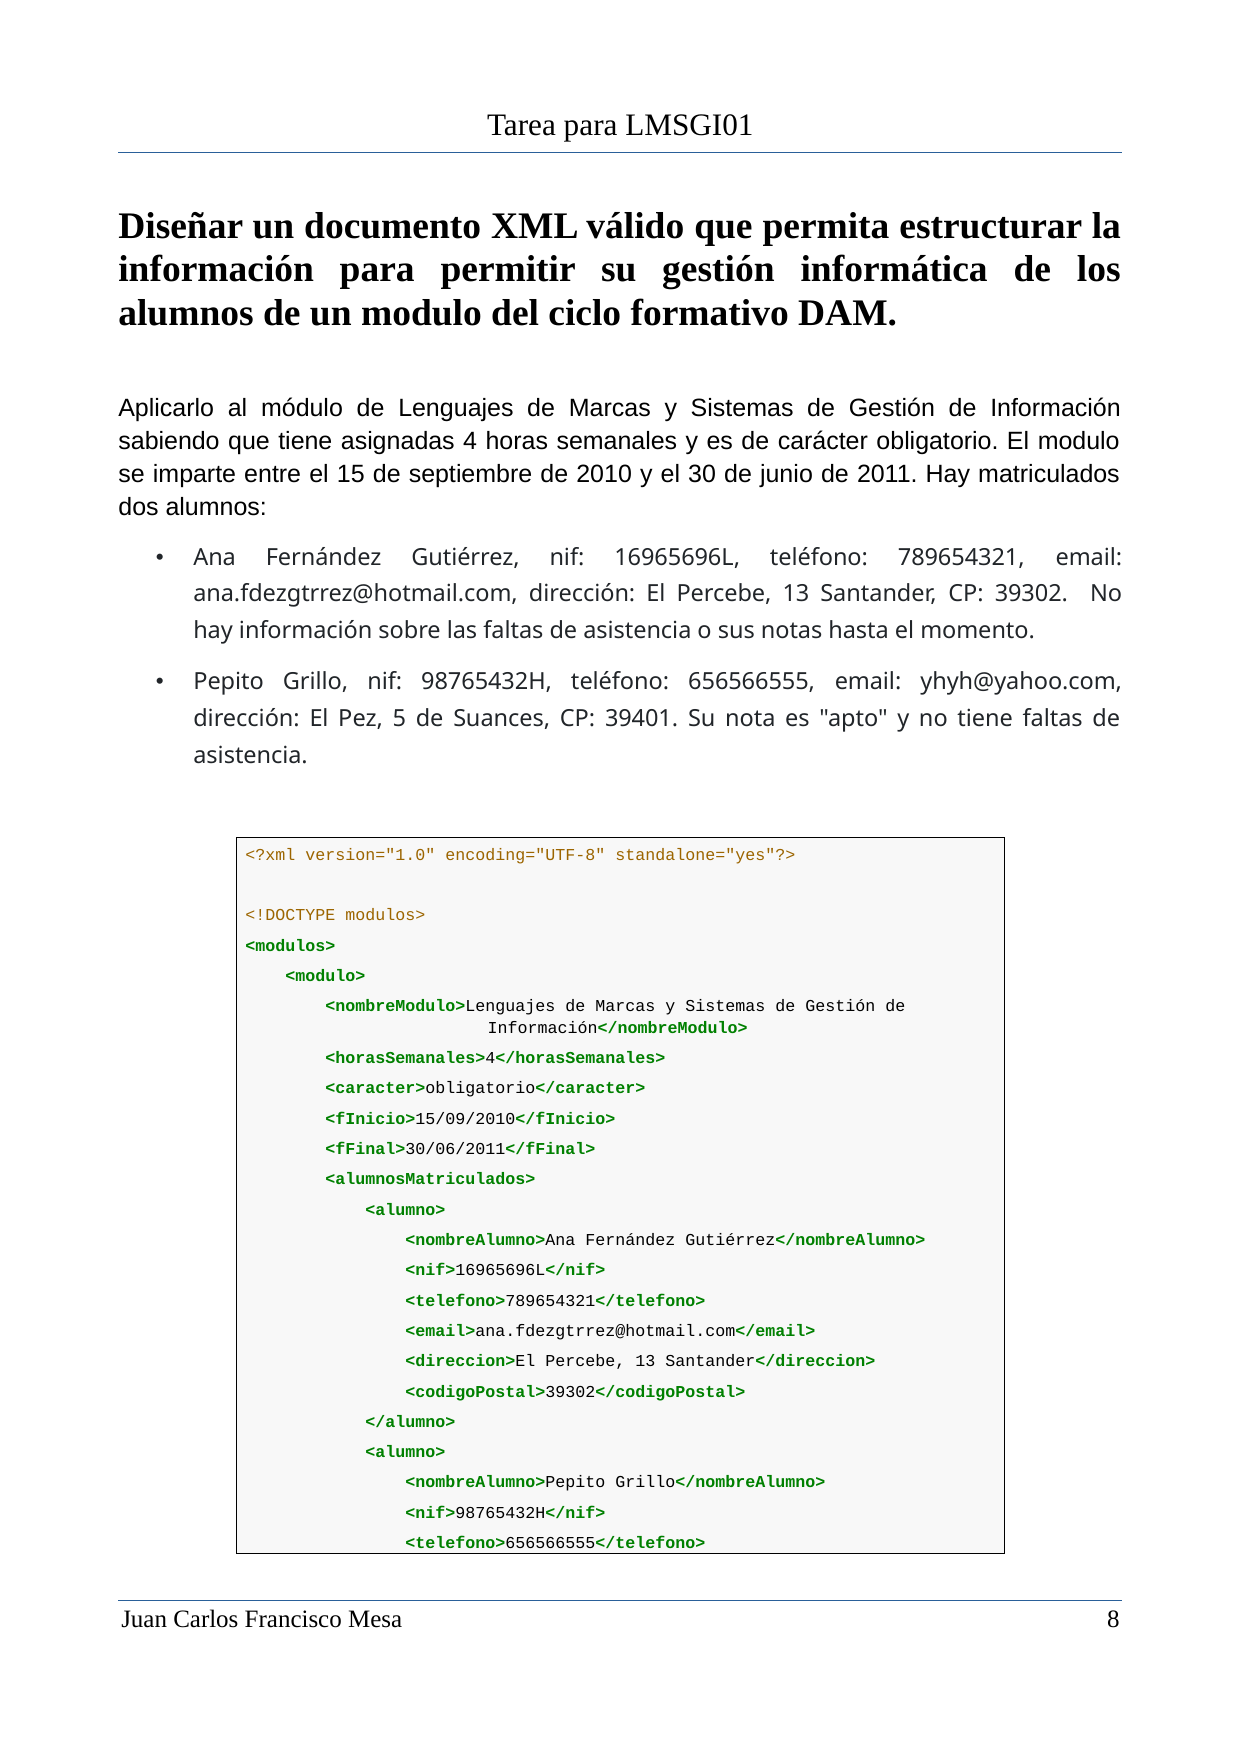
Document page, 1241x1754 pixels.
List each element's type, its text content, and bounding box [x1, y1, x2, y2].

text <telefono>656566555</telefono> [237, 1526, 1004, 1553]
text <telefono>789654321</telefono> [237, 1283, 1004, 1311]
list Pepito Grillo, nif: 98765432H, teléfono: 656566555, email: yhyh@yahoo.com, dirección: El Pez, 5 de Suances, CP: 39401. Su nota es "apto" y no tiene faltas de asistencia. [156, 665, 1122, 770]
text <nombreAlumno>Ana Fernández Gutiérrez</nombreAlumno> [237, 1223, 1004, 1250]
text <!DOCTYPE modulos> [237, 898, 1004, 926]
text <nombreAlumno>Pepito Grillo</nombreAlumno> [237, 1465, 1004, 1493]
text <nif>98765432H</nif> [237, 1495, 1004, 1523]
text <modulo> [237, 958, 1004, 986]
list Ana Fernández Gutiérrez, nif: 16965696L, teléfono: 789654321, email: ana.fdezgtrrez@hotmail.com, dirección: El Percebe, 13 Santander, CP: 39302. No hay información sobre las faltas de asistencia o sus notas hasta el momento. [156, 540, 1122, 645]
text <horasSemanales>4</horasSemanales> [237, 1041, 1004, 1068]
text <caracter>obligatorio</caracter> [237, 1071, 1004, 1099]
text <alumnosMatriculados> [237, 1162, 1004, 1190]
text <fFinal>30/06/2011</fFinal> [237, 1132, 1004, 1159]
text <alumno> [237, 1192, 1004, 1220]
text <codigoPostal>39302</codigoPostal> [237, 1374, 1004, 1402]
text <nombreModulo>Lenguajes de Marcas y Sistemas de Gestión de Información</nombreModulo> [237, 989, 1004, 1038]
text Aplicarlo al módulo de Lenguajes de Marcas y Sistemas de Gestión de Información sabiendo que tiene asignadas 4 horas semanales y es de carácter obligatorio. El modulo se imparte entre el 15 de septiembre de 2010 y el 30 de junio de 2011. Hay matriculados dos alumnos: [118, 393, 1122, 521]
text </alumno> [237, 1404, 1004, 1432]
text <email>ana.fdezgtrrez@hotmail.com</email> [237, 1313, 1004, 1341]
text <fInicio>15/09/2010</fInicio> [237, 1101, 1004, 1129]
text <modulos> [237, 928, 1004, 956]
text <nif>16965696L</nif> [237, 1253, 1004, 1281]
subtitle Diseñar un documento XML válido que permita estructurar la información para permitir su gestión informática de los alumnos de un modulo del ciclo formativo DAM. [118, 204, 1122, 333]
text <alumno> [237, 1435, 1004, 1463]
text <direccion>El Percebe, 13 Santander</direccion> [237, 1344, 1004, 1372]
text <?xml version="1.0" encoding="UTF-8" standalone="yes"?> [237, 838, 1004, 865]
